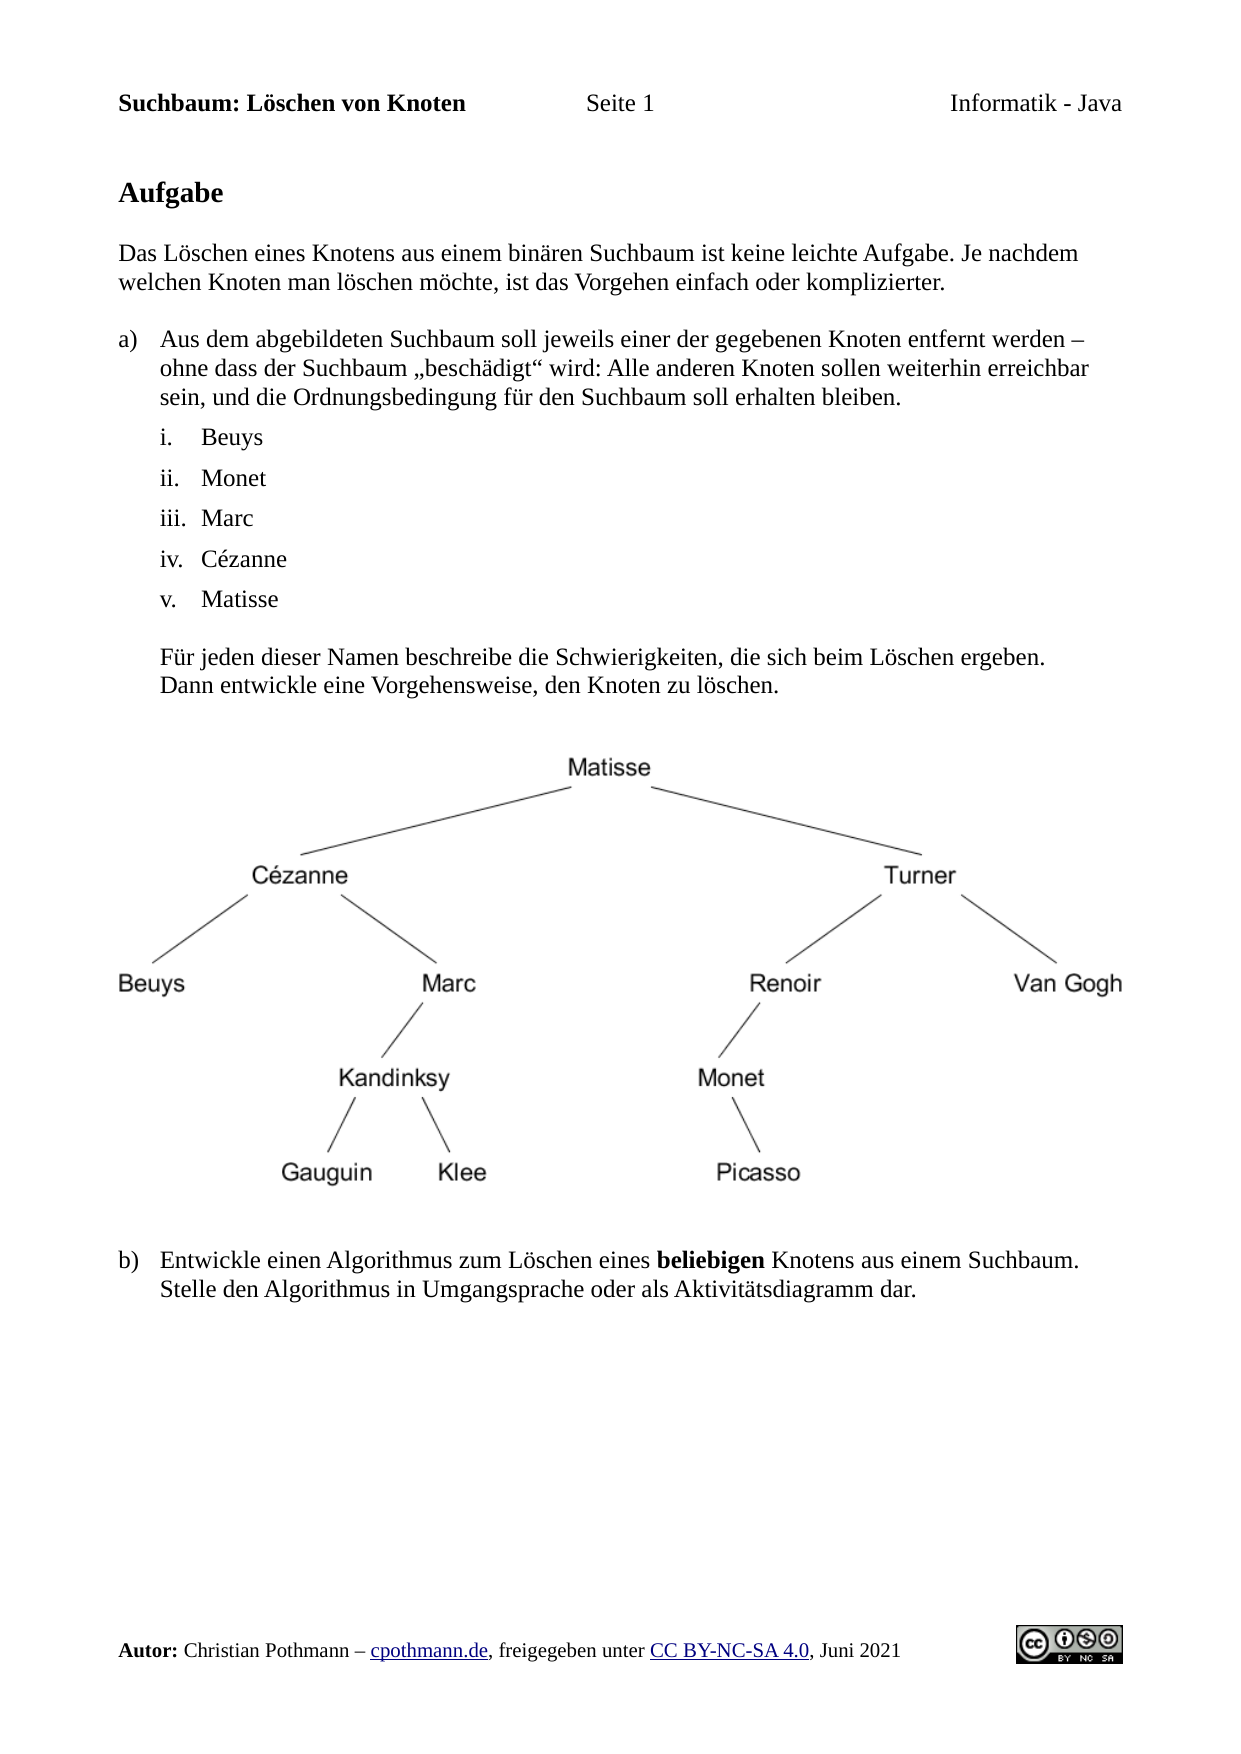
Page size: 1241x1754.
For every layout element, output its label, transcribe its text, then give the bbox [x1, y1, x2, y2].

list Aus dem abgebildeten Suchbaum soll jeweils einer der gegebenen Knoten entfernt werden – ohne dass der Suchbaum „beschädigt“ wird: Alle anderen Knoten sollen weiterhin erreichbar sein, und die Ordnungsbedingung für den Suchbaum soll erhalten bleiben. [118, 324, 1122, 410]
list Cézanne [159, 544, 1122, 572]
picture [118, 756, 1123, 1188]
list Entwickle einen Algorithmus zum Löschen eines beliebigen Knotens aus einem Suchbaum. Stelle den Algorithmus in Umgangsprache oder als Aktivitätsdiagramm dar. [118, 1245, 1122, 1302]
list Beuys [159, 422, 1122, 451]
list Matisse [159, 584, 1122, 613]
text Autor: Christian Pothmann – cpothmann.de, freigegeben unter CC BY-NC-SA 4.0, Juni 2021 [118, 1638, 1016, 1662]
list Monet [159, 463, 1122, 491]
picture [1016, 1625, 1123, 1664]
list Marc [159, 503, 1122, 532]
text Das Löschen eines Knotens aus einem binären Suchbaum ist keine leichte Aufgabe. Je nachdem welchen Knoten man löschen möchte, ist das Vorgehen einfach oder komplizierter. [118, 238, 1122, 295]
text Aufgabe [118, 176, 1122, 209]
list Für jeden dieser Namen beschreibe die Schwierigkeiten, die sich beim Löschen ergeben. Dann entwickle eine Vorgehensweise, den Knoten zu löschen. [118, 642, 1122, 699]
